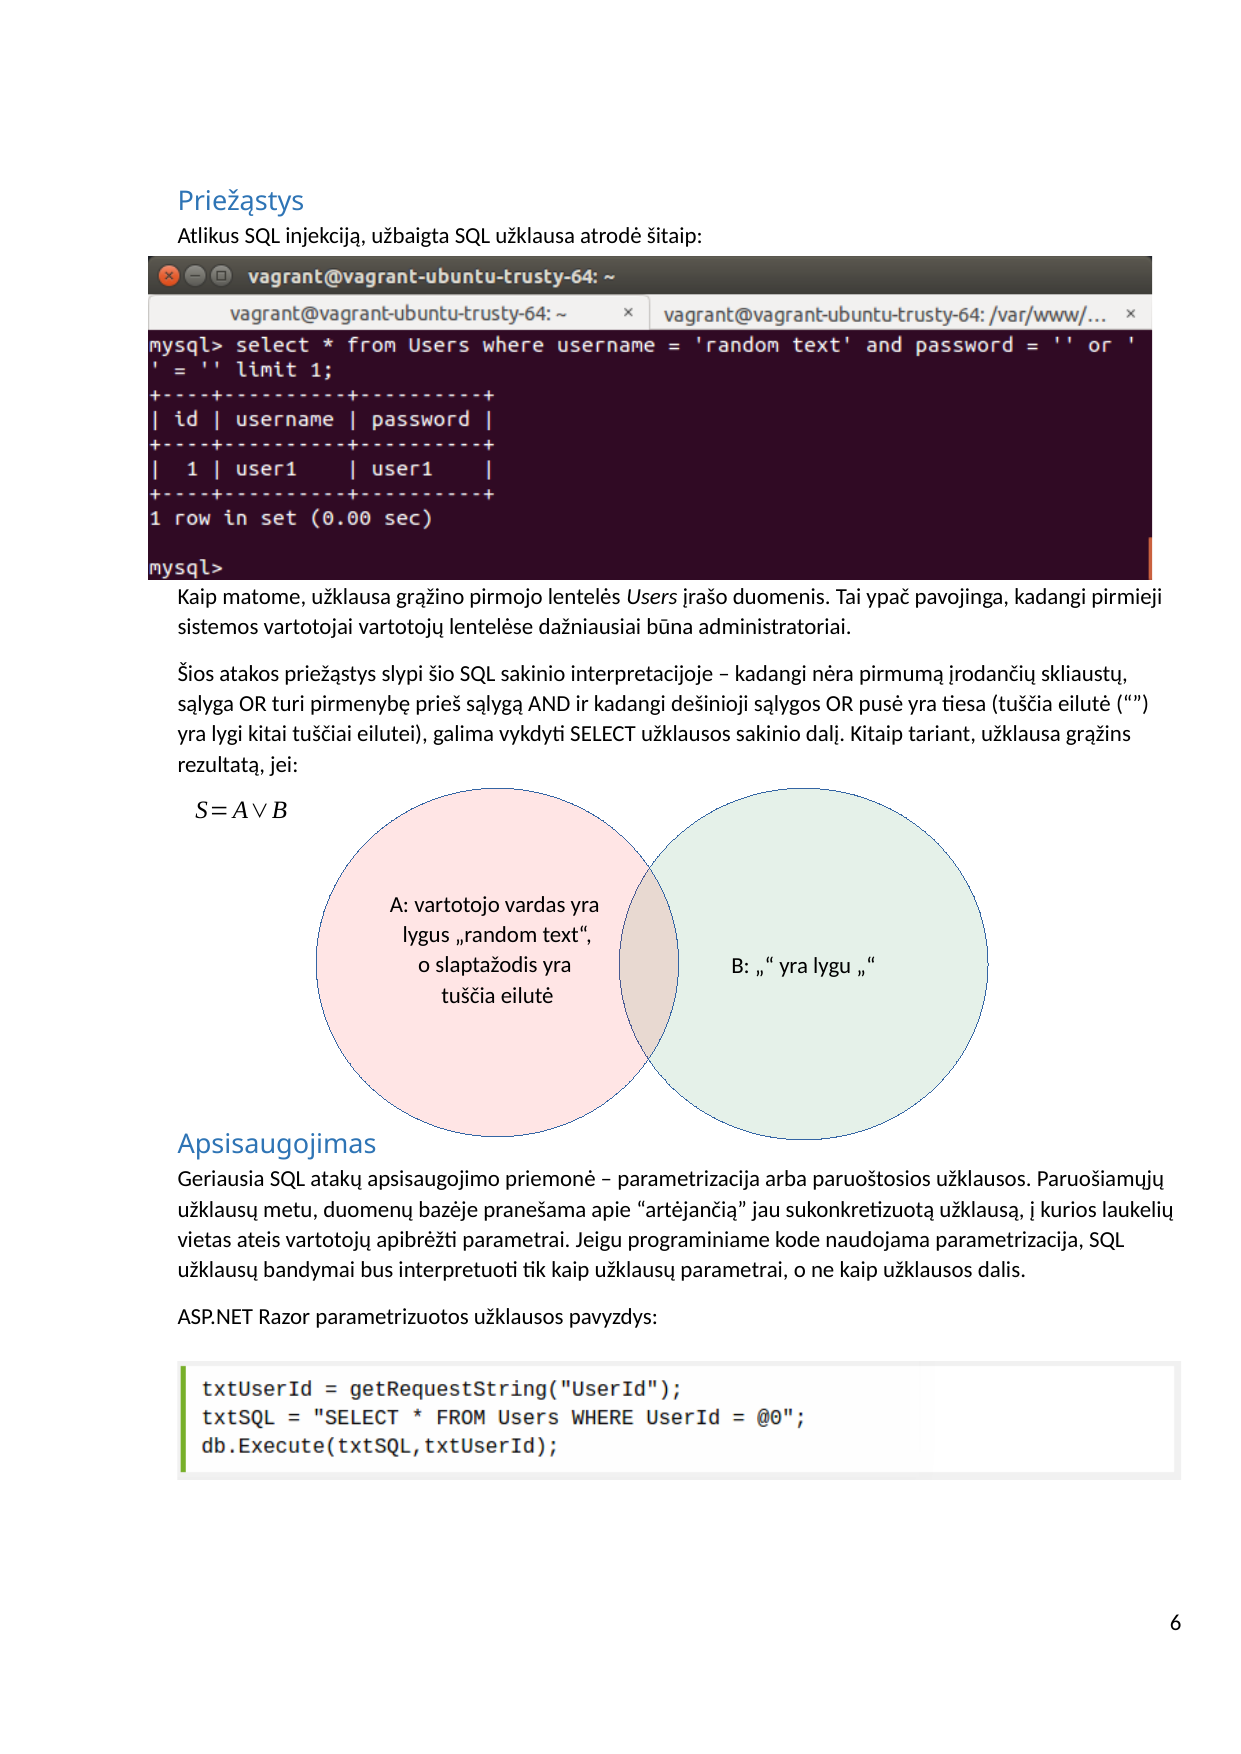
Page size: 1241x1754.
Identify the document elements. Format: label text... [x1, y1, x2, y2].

subtitle Priežąstys [177, 181, 1181, 218]
text Šios atakos priežąstys slypi šio SQL sakinio interpretacijoje – kadangi nėra pirmumą įrodančių skliaustų, sąlyga OR turi pirmenybę prieš sąlygą AND ir kadangi dešinioji sąlygos OR pusė yra tiesa (tuščia eilutė (“”) yra lygi kitai tuščiai eilutei), galima vykdyti SELECT užklausos sakinio dalį. Kitaip tariant, užklausa grąžins rezultatą, jei: [177, 659, 1181, 778]
picture [177, 1361, 1182, 1480]
text Kaip matome, užklausa grąžino pirmojo lentelės Users įrašo duomenis. Tai ypač pavojinga, kadangi pirmieji sistemos vartotojai vartotojų lentelėse dažniausiai būna administratoriai. [177, 268, 1181, 640]
text ASP.NET Razor parametrizuotos užklausos pavyzdys: [177, 1302, 1181, 1330]
subtitle Apsisaugojimas [177, 1125, 1181, 1162]
text Atlikus SQL injekciją, užbaigta SQL užklausa atrodė šitaip: [177, 221, 1181, 249]
text Geriausia SQL atakų apsisaugojimo priemonė – parametrizacija arba paruoštosios užklausos. Paruošiamųjų užklausų metu, duomenų bazėje pranešama apie “artėjančią” jau sukonkretizuotą užklausą, į kurios laukelių vietas ateis vartotojų apibrėžti parametrai. Jeigu programiniame kode naudojama parametrizacija, SQL užklausų bandymai bus interpretuoti tik kaip užklausų parametrai, o ne kaip užklausos dalis. [177, 1164, 1181, 1283]
picture [148, 256, 1153, 580]
